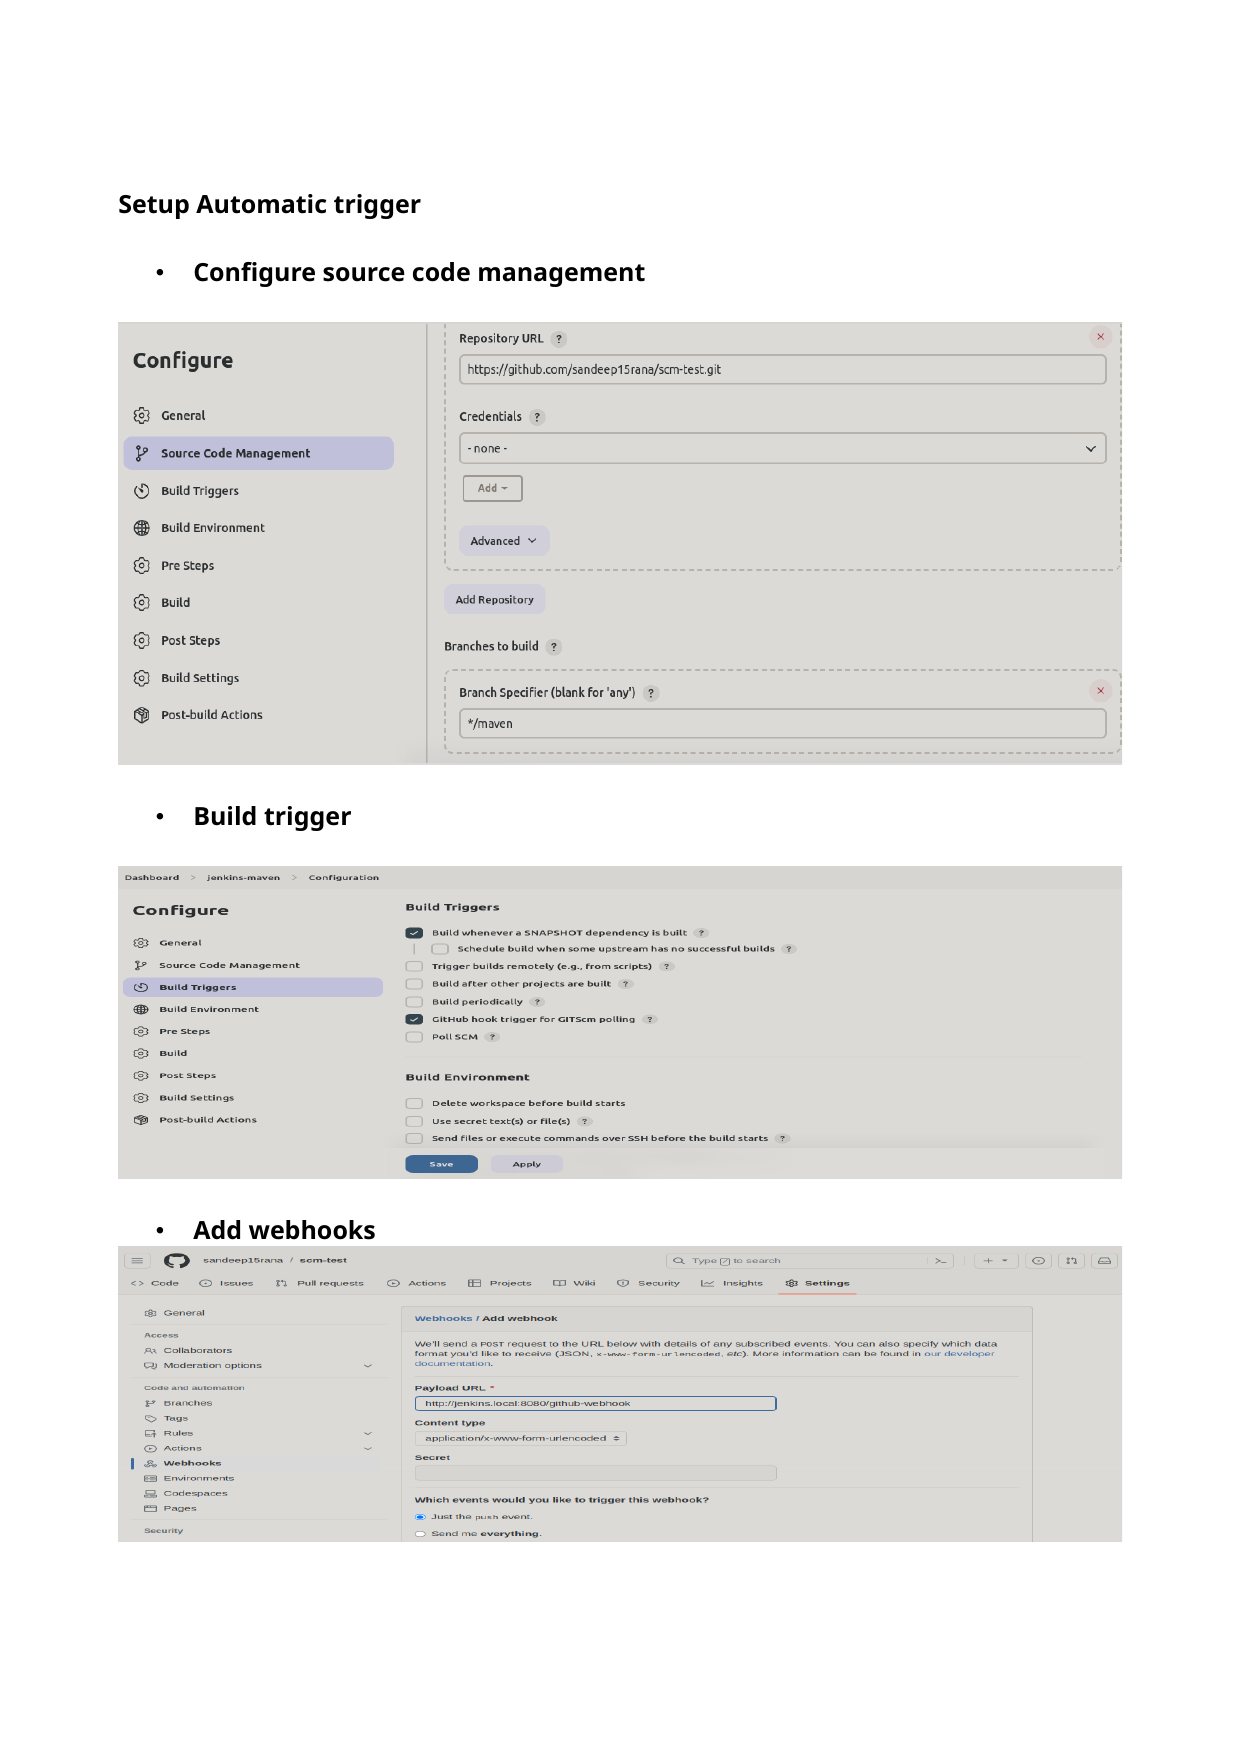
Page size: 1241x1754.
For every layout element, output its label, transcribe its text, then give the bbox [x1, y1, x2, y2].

list Build trigger [156, 798, 1122, 832]
picture [118, 1246, 1123, 1542]
list Configure source code management [156, 254, 1122, 288]
picture [118, 866, 1123, 1179]
text Setup Automatic trigger [118, 186, 1122, 220]
picture [118, 322, 1123, 765]
list Add webhooks [156, 1212, 1122, 1246]
